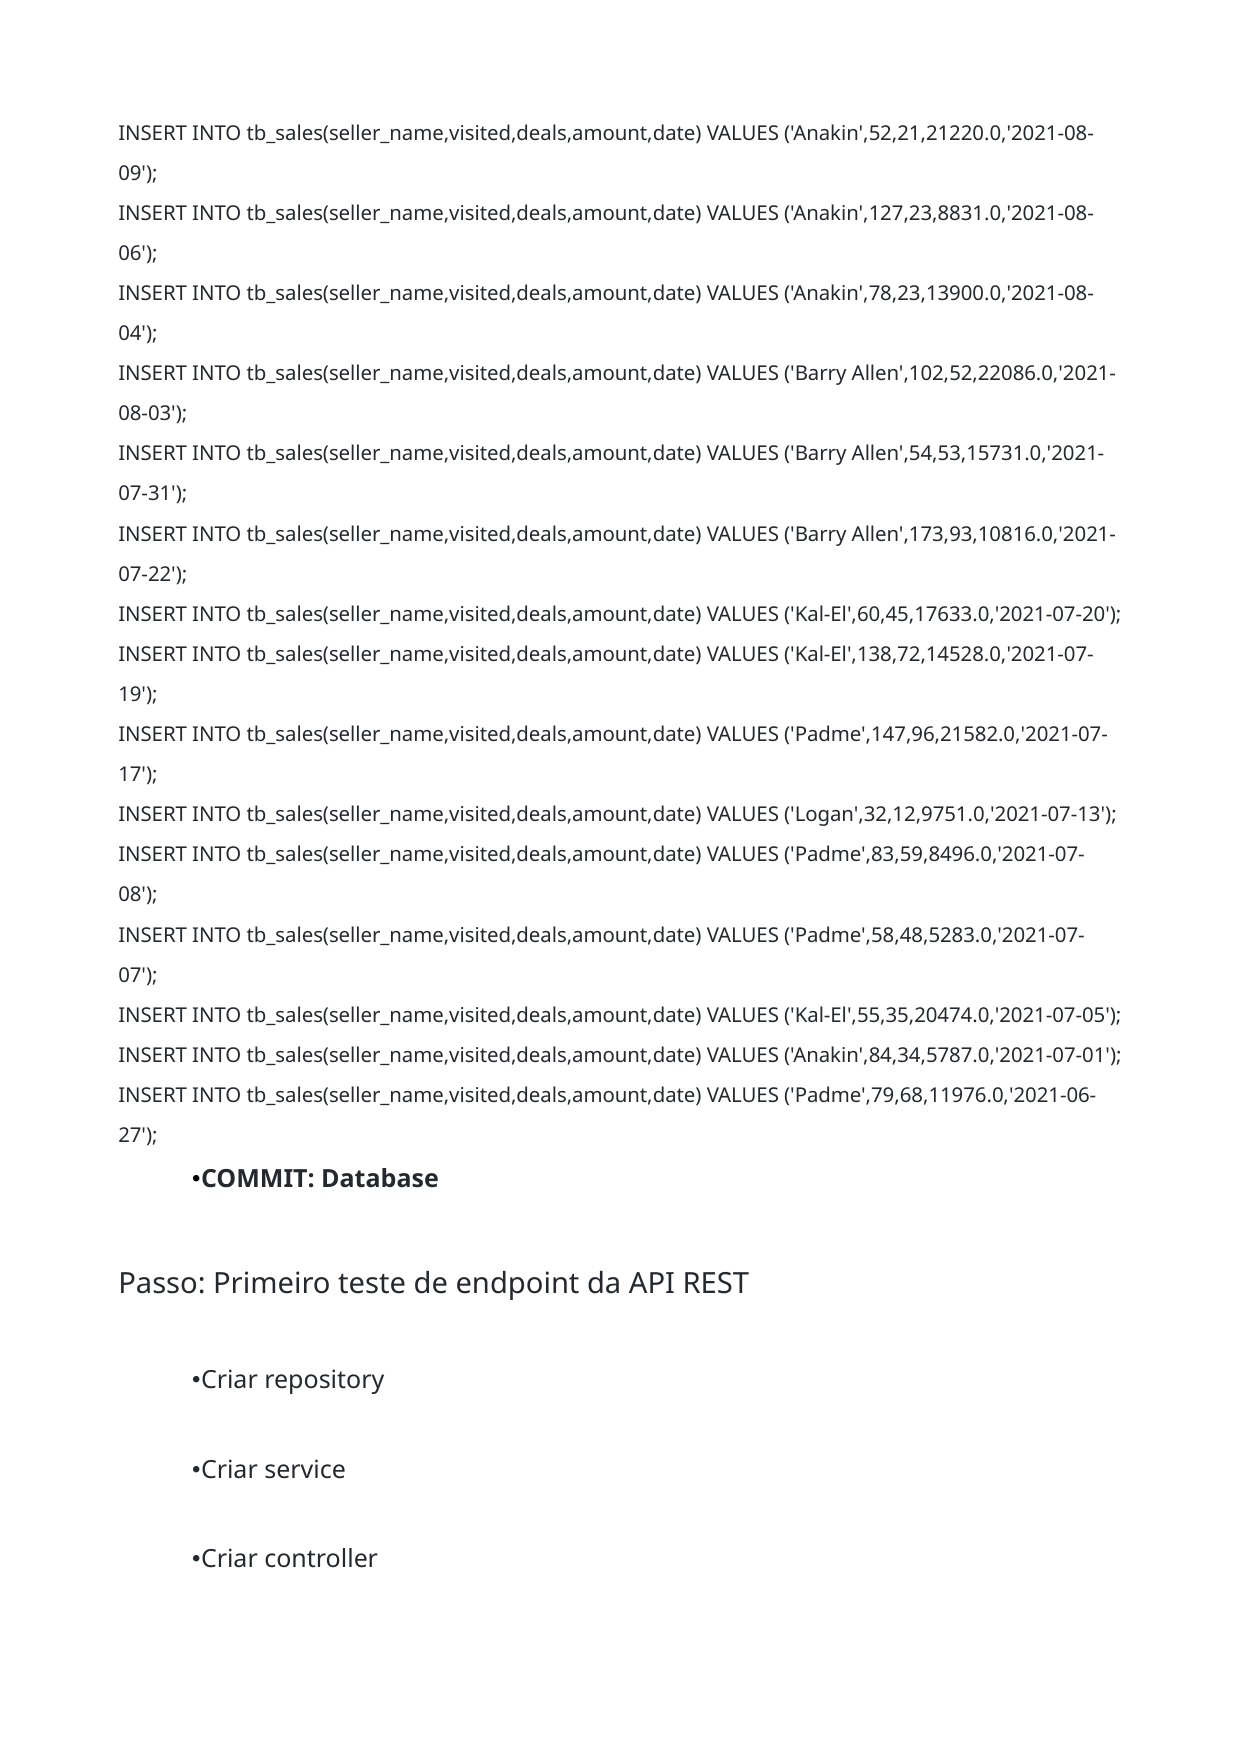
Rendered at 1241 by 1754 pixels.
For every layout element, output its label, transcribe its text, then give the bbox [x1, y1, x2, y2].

text INSERT INTO tb_sales(seller_name,visited,deals,amount,date) VALUES ('Barry Allen',173,93,10816.0,'2021-07-22'); [118, 519, 1122, 587]
text INSERT INTO tb_sales(seller_name,visited,deals,amount,date) VALUES ('Padme',58,48,5283.0,'2021-07-07'); [118, 920, 1122, 988]
text INSERT INTO tb_sales(seller_name,visited,deals,amount,date) VALUES ('Anakin',52,21,21220.0,'2021-08-09'); [118, 118, 1122, 186]
list Criar repository [118, 1362, 1122, 1396]
text INSERT INTO tb_sales(seller_name,visited,deals,amount,date) VALUES ('Anakin',84,34,5787.0,'2021-07-01'); [118, 1041, 1122, 1068]
text INSERT INTO tb_sales(seller_name,visited,deals,amount,date) VALUES ('Logan',32,12,9751.0,'2021-07-13'); [118, 800, 1122, 828]
text INSERT INTO tb_sales(seller_name,visited,deals,amount,date) VALUES ('Padme',79,68,11976.0,'2021-06-27'); [118, 1081, 1122, 1148]
list COMMIT: Database [118, 1161, 1122, 1195]
list Criar service [118, 1451, 1122, 1485]
text INSERT INTO tb_sales(seller_name,visited,deals,amount,date) VALUES ('Padme',83,59,8496.0,'2021-07-08'); [118, 840, 1122, 908]
subtitle Passo: Primeiro teste de endpoint da API REST [118, 1262, 1122, 1302]
list Criar controller [118, 1540, 1122, 1574]
text INSERT INTO tb_sales(seller_name,visited,deals,amount,date) VALUES ('Padme',147,96,21582.0,'2021-07-17'); [118, 720, 1122, 787]
text INSERT INTO tb_sales(seller_name,visited,deals,amount,date) VALUES ('Anakin',127,23,8831.0,'2021-08-06'); [118, 198, 1122, 266]
text INSERT INTO tb_sales(seller_name,visited,deals,amount,date) VALUES ('Kal-El',60,45,17633.0,'2021-07-20'); [118, 599, 1122, 627]
text INSERT INTO tb_sales(seller_name,visited,deals,amount,date) VALUES ('Barry Allen',54,53,15731.0,'2021-07-31'); [118, 439, 1122, 507]
text INSERT INTO tb_sales(seller_name,visited,deals,amount,date) VALUES ('Anakin',78,23,13900.0,'2021-08-04'); [118, 278, 1122, 346]
text INSERT INTO tb_sales(seller_name,visited,deals,amount,date) VALUES ('Kal-El',138,72,14528.0,'2021-07-19'); [118, 639, 1122, 707]
text INSERT INTO tb_sales(seller_name,visited,deals,amount,date) VALUES ('Kal-El',55,35,20474.0,'2021-07-05'); [118, 1000, 1122, 1028]
text INSERT INTO tb_sales(seller_name,visited,deals,amount,date) VALUES ('Barry Allen',102,52,22086.0,'2021-08-03'); [118, 359, 1122, 427]
